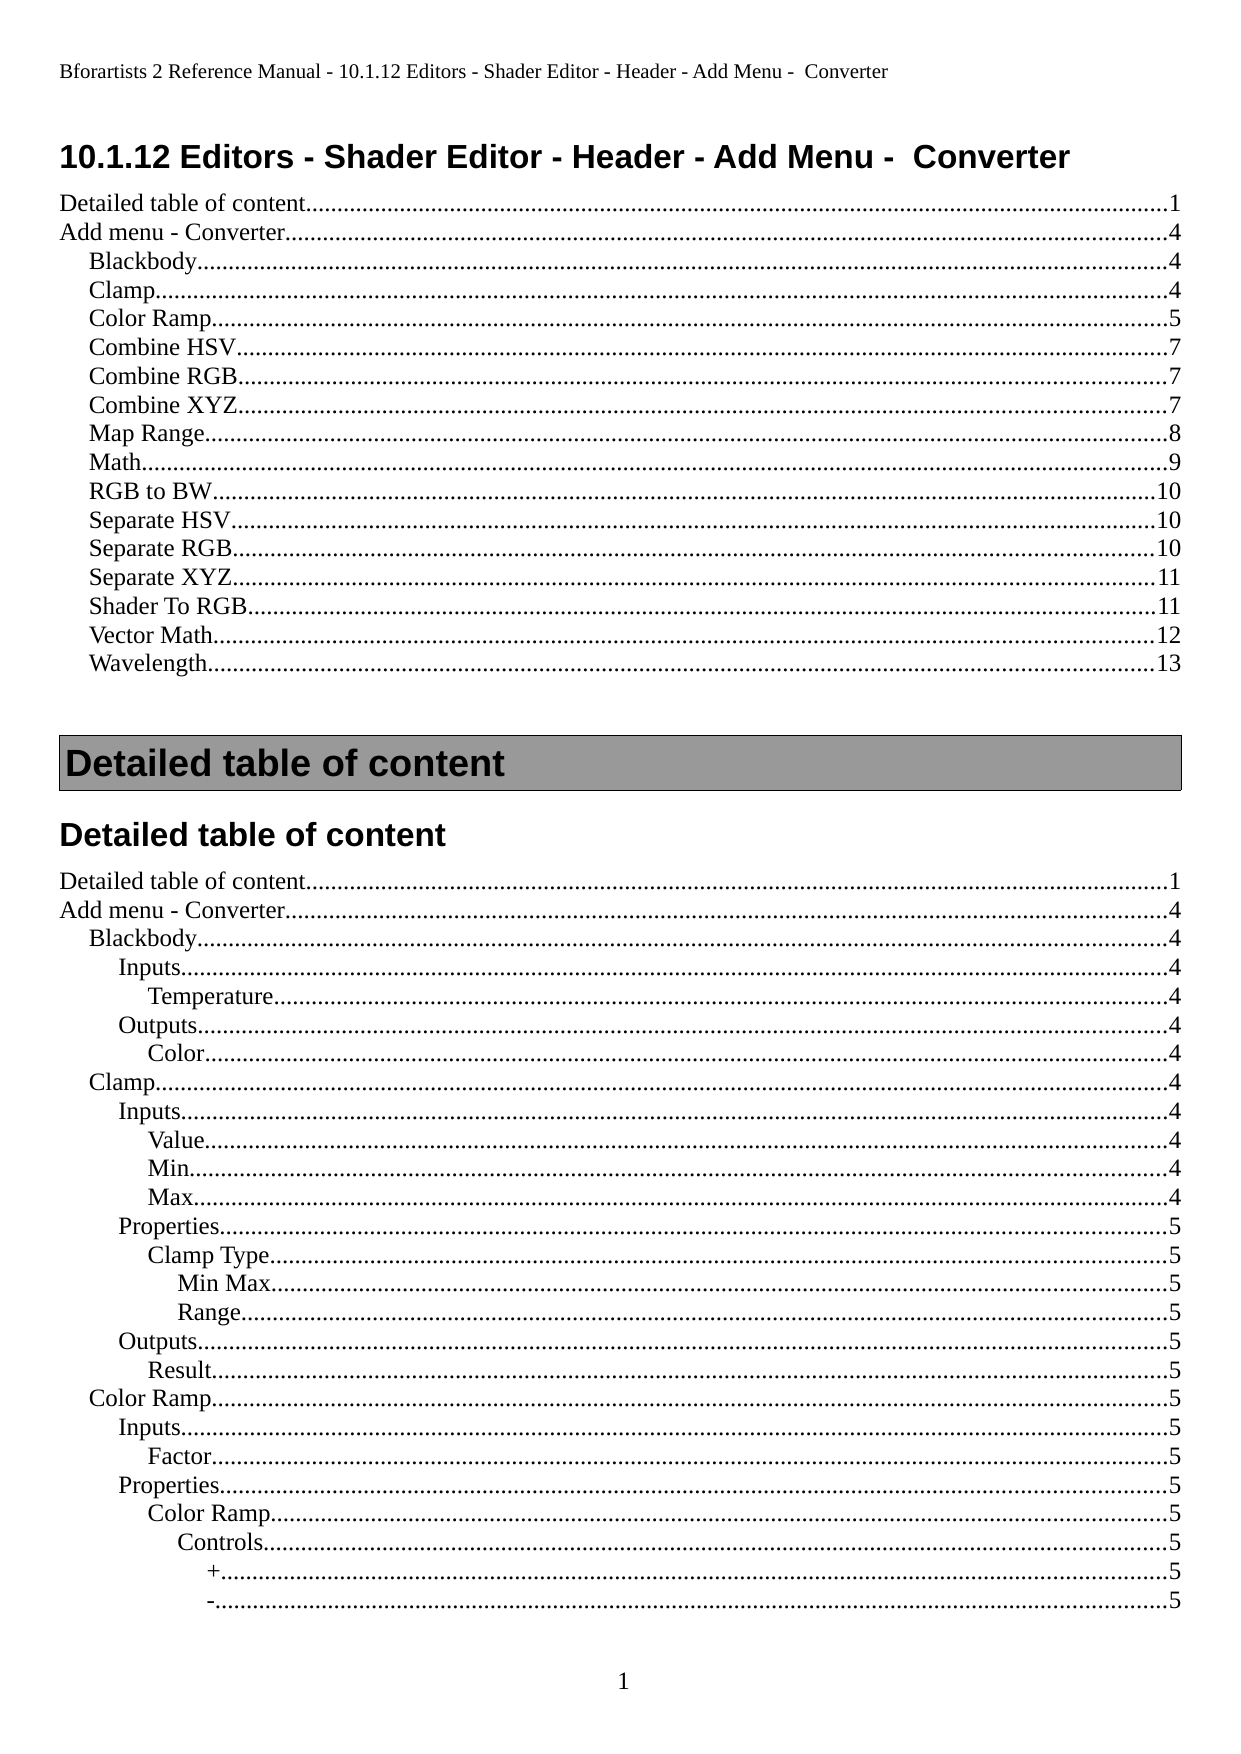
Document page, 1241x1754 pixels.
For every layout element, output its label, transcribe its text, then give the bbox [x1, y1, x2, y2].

text Color Ramp 5 [88, 303, 1181, 332]
subtitle Detailed table of content [59, 815, 1181, 853]
text Combine HSV 7 [88, 332, 1181, 361]
text Add menu - Converter 4 [59, 217, 1181, 246]
text Combine RGB 7 [88, 361, 1181, 390]
text Blackbody 4 [88, 923, 1181, 952]
text Outputs 4 [118, 1010, 1181, 1038]
text RGB to BW 10 [88, 476, 1181, 505]
text Map Range 8 [88, 418, 1181, 447]
text Outputs 5 [118, 1326, 1181, 1355]
text Max 4 [147, 1182, 1181, 1211]
text Inputs 5 [118, 1412, 1181, 1441]
text Inputs 4 [118, 1096, 1181, 1125]
text Clamp 4 [88, 1067, 1181, 1096]
text Clamp 4 [88, 275, 1181, 303]
text Value 4 [147, 1125, 1181, 1153]
text Math 9 [88, 447, 1181, 476]
text Controls 5 [177, 1527, 1181, 1556]
text Range 5 [177, 1297, 1181, 1326]
text Shader To RGB 11 [88, 591, 1181, 620]
text Properties 5 [118, 1211, 1181, 1240]
text Color Ramp 5 [147, 1498, 1181, 1527]
text Min Max 5 [177, 1268, 1181, 1297]
text - 5 [206, 1585, 1181, 1613]
text Detailed table of content 1 [59, 188, 1181, 217]
text Separate RGB 10 [88, 533, 1181, 562]
text Inputs 4 [118, 952, 1181, 981]
text Properties 5 [118, 1470, 1181, 1498]
text Clamp Type 5 [147, 1240, 1181, 1268]
text Detailed table of content 1 [59, 866, 1181, 895]
text Combine XYZ 7 [88, 390, 1181, 418]
text Wavelength 13 [88, 648, 1181, 677]
subtitle 10.1.12 Editors - Shader Editor - Header - Add Menu - Converter [59, 138, 1181, 176]
text Vector Math 12 [88, 620, 1181, 648]
table_header Detailed table of content [60, 736, 1181, 790]
text Color 4 [147, 1038, 1181, 1067]
text Separate HSV 10 [88, 505, 1181, 533]
text Factor 5 [147, 1441, 1181, 1470]
text Min 4 [147, 1153, 1181, 1182]
text Blackbody 4 [88, 246, 1181, 275]
text Result 5 [147, 1355, 1181, 1383]
text + 5 [206, 1556, 1181, 1585]
text Separate XYZ 11 [88, 562, 1181, 591]
text Temperature 4 [147, 981, 1181, 1010]
text Add menu - Converter 4 [59, 895, 1181, 923]
text Color Ramp 5 [88, 1383, 1181, 1412]
